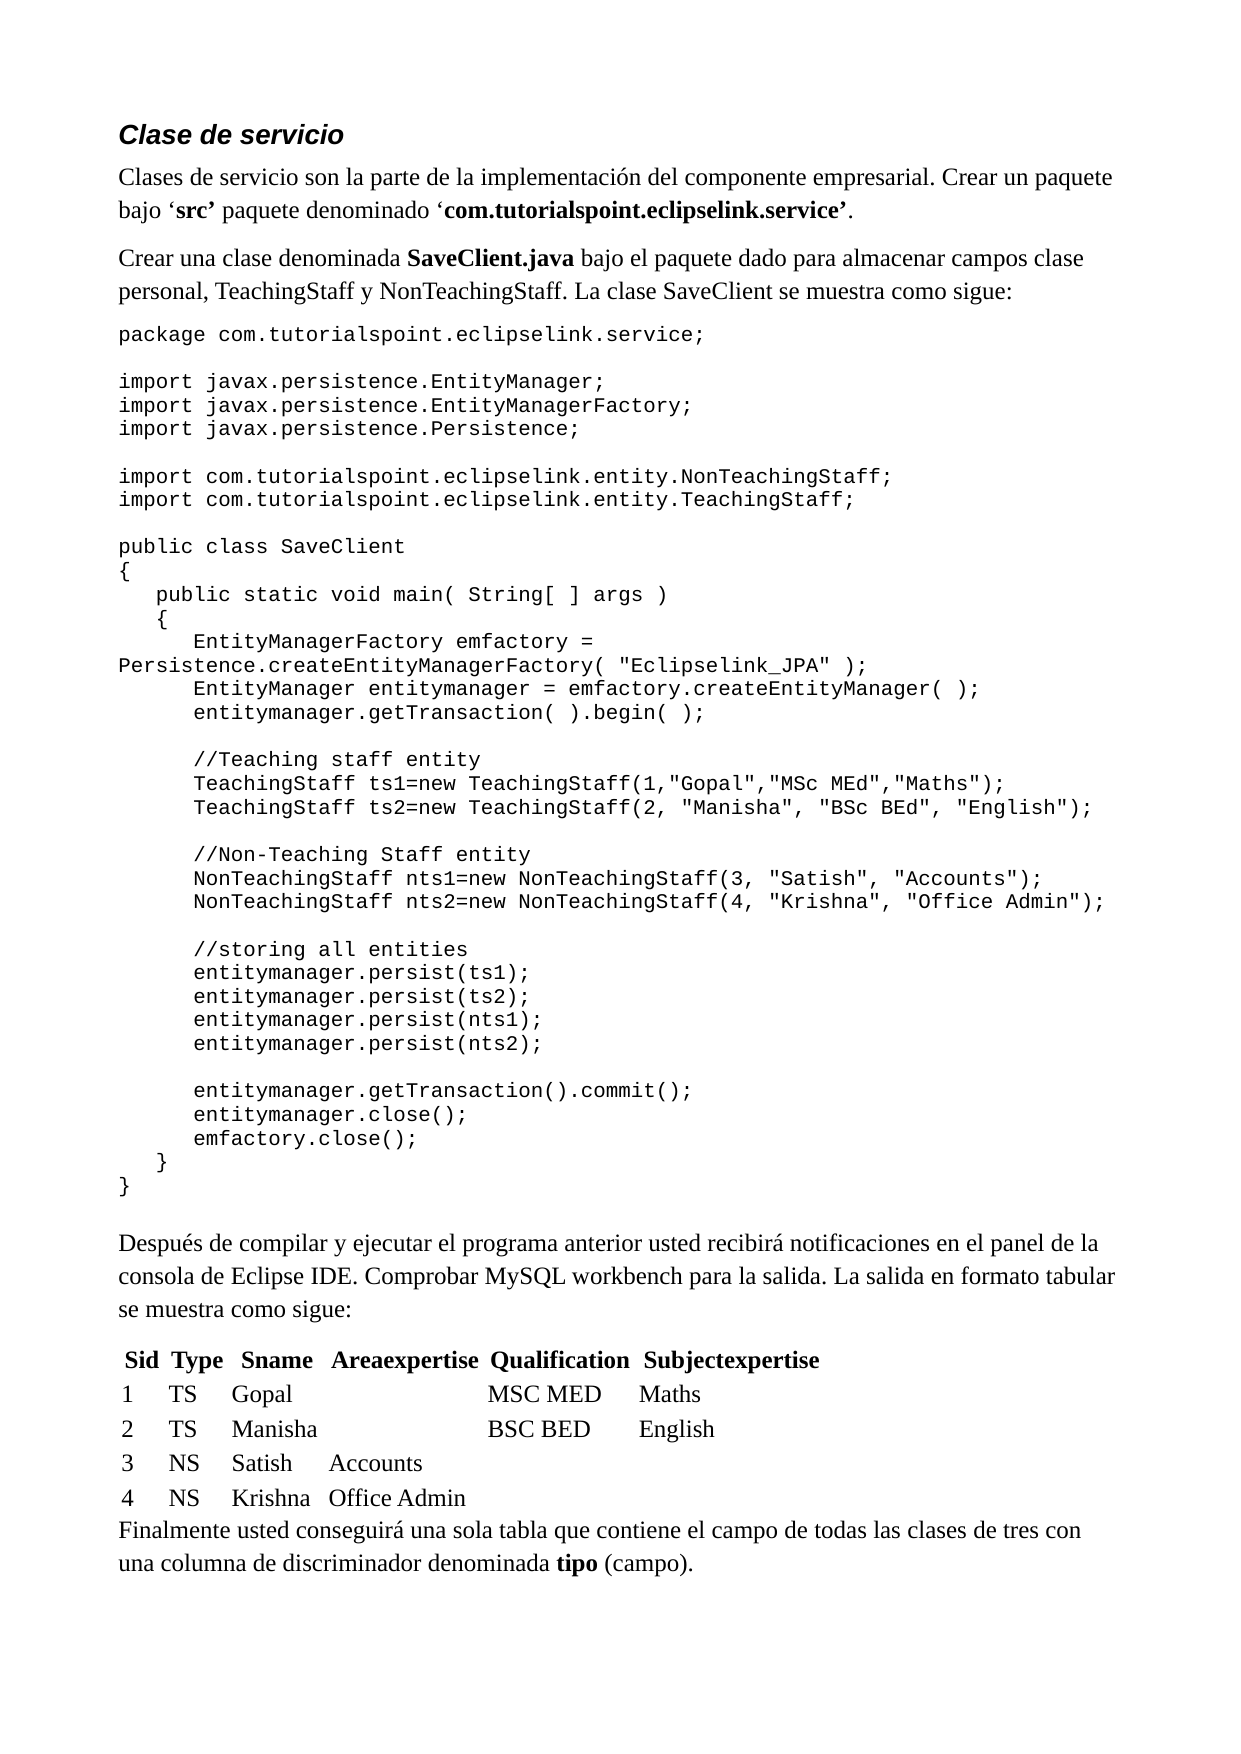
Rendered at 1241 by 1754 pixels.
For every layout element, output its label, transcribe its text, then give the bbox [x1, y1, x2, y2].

table_cell 3 [118, 1446, 165, 1480]
table_header Type [165, 1342, 228, 1376]
text import javax.persistence.EntityManager; [118, 371, 1122, 395]
text { [118, 607, 1122, 631]
text entitymanager.getTransaction( ).begin( ); [118, 702, 1122, 726]
table_cell [636, 1480, 827, 1515]
table_cell BSC BED [484, 1411, 636, 1446]
table_cell Krishna [229, 1480, 325, 1515]
text } [118, 1151, 1122, 1175]
text Crear una clase denominada SaveClient.java bajo el paquete dado para almacenar campos clase personal, TeachingStaff y NonTeachingStaff. La clase SaveClient se muestra como sigue: [118, 243, 1122, 305]
table_cell 4 [118, 1480, 165, 1515]
text //Non-Teaching Staff entity [118, 844, 1122, 868]
text entitymanager.close(); [118, 1104, 1122, 1128]
text EntityManagerFactory emfactory = Persistence.createEntityManagerFactory( "Eclipselink_JPA" ); [118, 631, 1122, 678]
table_cell Accounts [325, 1446, 484, 1480]
text } [118, 1175, 1122, 1199]
table_cell [325, 1411, 484, 1446]
text Finalmente usted conseguirá una sola tabla que contiene el campo de todas las clases de tres con una columna de discriminador denominada tipo (campo). [118, 1515, 1122, 1576]
table_cell 2 [118, 1411, 165, 1446]
table_cell [325, 1376, 484, 1411]
text //Teaching staff entity [118, 749, 1122, 773]
table_header Sid [118, 1342, 165, 1376]
text { [118, 560, 1122, 584]
text public class SaveClient [118, 537, 1122, 560]
table_cell Manisha [229, 1411, 325, 1446]
table_cell Satish [229, 1446, 325, 1480]
text import com.tutorialspoint.eclipselink.entity.NonTeachingStaff; [118, 466, 1122, 489]
text import javax.persistence.EntityManagerFactory; [118, 395, 1122, 418]
table_cell NS [165, 1446, 228, 1480]
text entitymanager.persist(nts2); [118, 1033, 1122, 1057]
text EntityManager entitymanager = emfactory.createEntityManager( ); [118, 678, 1122, 702]
text TeachingStaff ts2=new TeachingStaff(2, "Manisha", "BSc BEd", "English"); [118, 797, 1122, 820]
text entitymanager.persist(ts2); [118, 986, 1122, 1009]
table_cell TS [165, 1411, 228, 1446]
table_cell NS [165, 1480, 228, 1515]
table_cell TS [165, 1376, 228, 1411]
table_header Sname [229, 1342, 325, 1376]
text NonTeachingStaff nts1=new NonTeachingStaff(3, "Satish", "Accounts"); [118, 868, 1122, 891]
text entitymanager.getTransaction().commit(); [118, 1080, 1122, 1104]
table_cell 1 [118, 1376, 165, 1411]
text NonTeachingStaff nts2=new NonTeachingStaff(4, "Krishna", "Office Admin"); [118, 891, 1122, 915]
table_cell Maths [636, 1376, 827, 1411]
table_cell Office Admin [325, 1480, 484, 1515]
table_cell [484, 1446, 636, 1480]
text import javax.persistence.Persistence; [118, 418, 1122, 442]
table_header Areaexpertise [325, 1342, 484, 1376]
table_header Subjectexpertise [636, 1342, 827, 1376]
subtitle Clase de servicio [118, 118, 1122, 150]
table_cell English [636, 1411, 827, 1446]
table_header Qualification [484, 1342, 636, 1376]
text Después de compilar y ejecutar el programa anterior usted recibirá notificaciones en el panel de la consola de Eclipse IDE. Comprobar MySQL workbench para la salida. La salida en formato tabular se muestra como sigue: [118, 1228, 1122, 1323]
text TeachingStaff ts1=new TeachingStaff(1,"Gopal","MSc MEd","Maths"); [118, 773, 1122, 797]
text import com.tutorialspoint.eclipselink.entity.TeachingStaff; [118, 489, 1122, 513]
text //storing all entities [118, 938, 1122, 962]
text entitymanager.persist(ts1); [118, 962, 1122, 986]
table_cell MSC MED [484, 1376, 636, 1411]
table_cell [636, 1446, 827, 1480]
text package com.tutorialspoint.eclipselink.service; [118, 324, 1122, 347]
text emfactory.close(); [118, 1128, 1122, 1151]
text Clases de servicio son la parte de la implementación del componente empresarial. Crear un paquete bajo ‘src’ paquete denominado ‘com.tutorialspoint.eclipselink.service’. [118, 162, 1122, 224]
table_cell Gopal [229, 1376, 325, 1411]
table_cell [484, 1480, 636, 1515]
text public static void main( String[ ] args ) [118, 584, 1122, 607]
text entitymanager.persist(nts1); [118, 1009, 1122, 1033]
